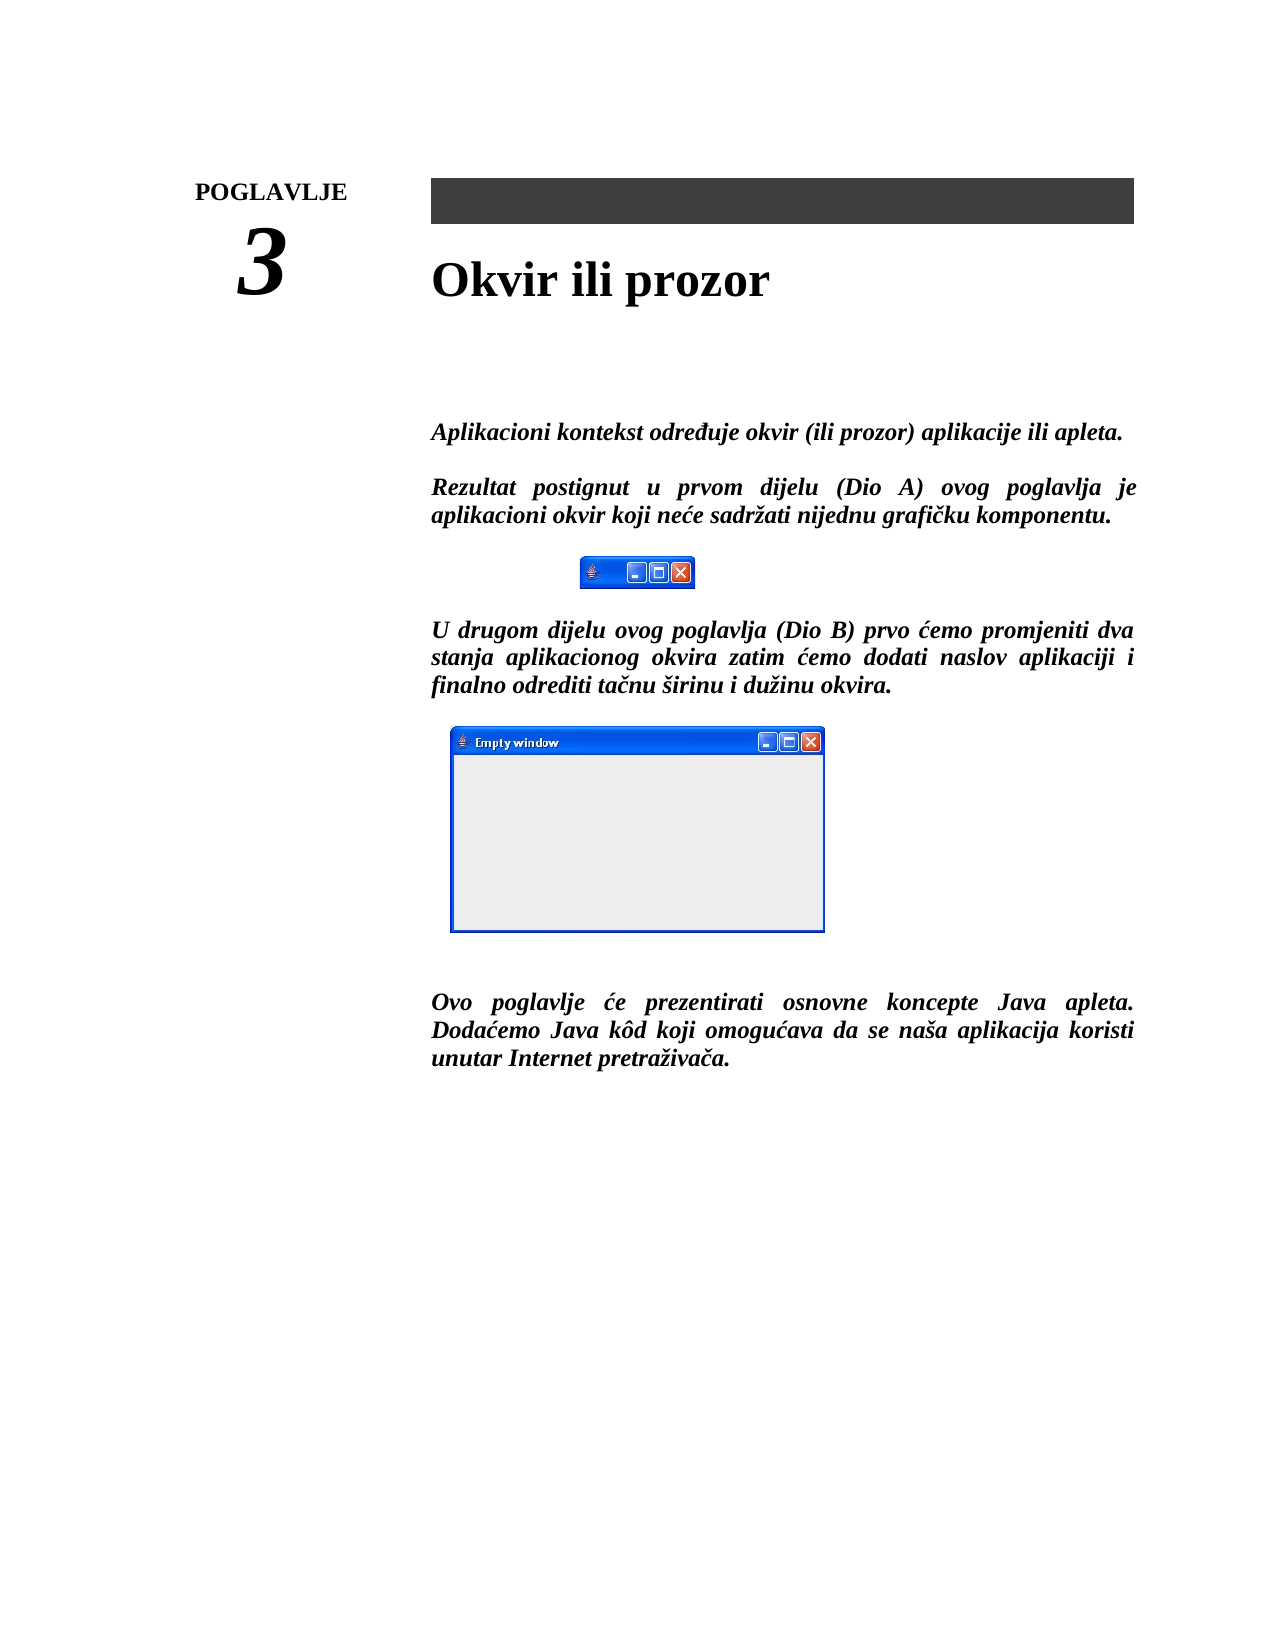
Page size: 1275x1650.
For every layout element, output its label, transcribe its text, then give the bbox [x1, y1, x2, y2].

table_header Okvir ili prozor Aplikacioni kontekst određuje okvir (ili prozor) aplikacije ili apleta. Rezultat postignut u prvom dijelu (Dio A) ovog poglavlja je aplikacioni okvir koji neće sadržati nijednu grafičku komponentu. [424, 178, 1147, 528]
table_header [180, 988, 424, 1071]
table_header U drugom dijelu ovog poglavlja (Dio B) prvo ćemo promjeniti dva stanja aplikacionog okvira zatim ćemo dodati naslov aplikaciji i finalno odrediti tačnu širinu i dužinu okvira. [424, 616, 1145, 699]
table_header Ovo poglavlje će prezentirati osnovne koncepte Java apleta. Dodaćemo Java kôd koji omogućava da se naša aplikacija koristi unutar Internet pretraživača. [424, 988, 1145, 1071]
picture [579, 556, 696, 589]
table_header POGLAVLJE 3 [188, 178, 424, 528]
table_header [180, 616, 424, 699]
picture [450, 726, 825, 933]
